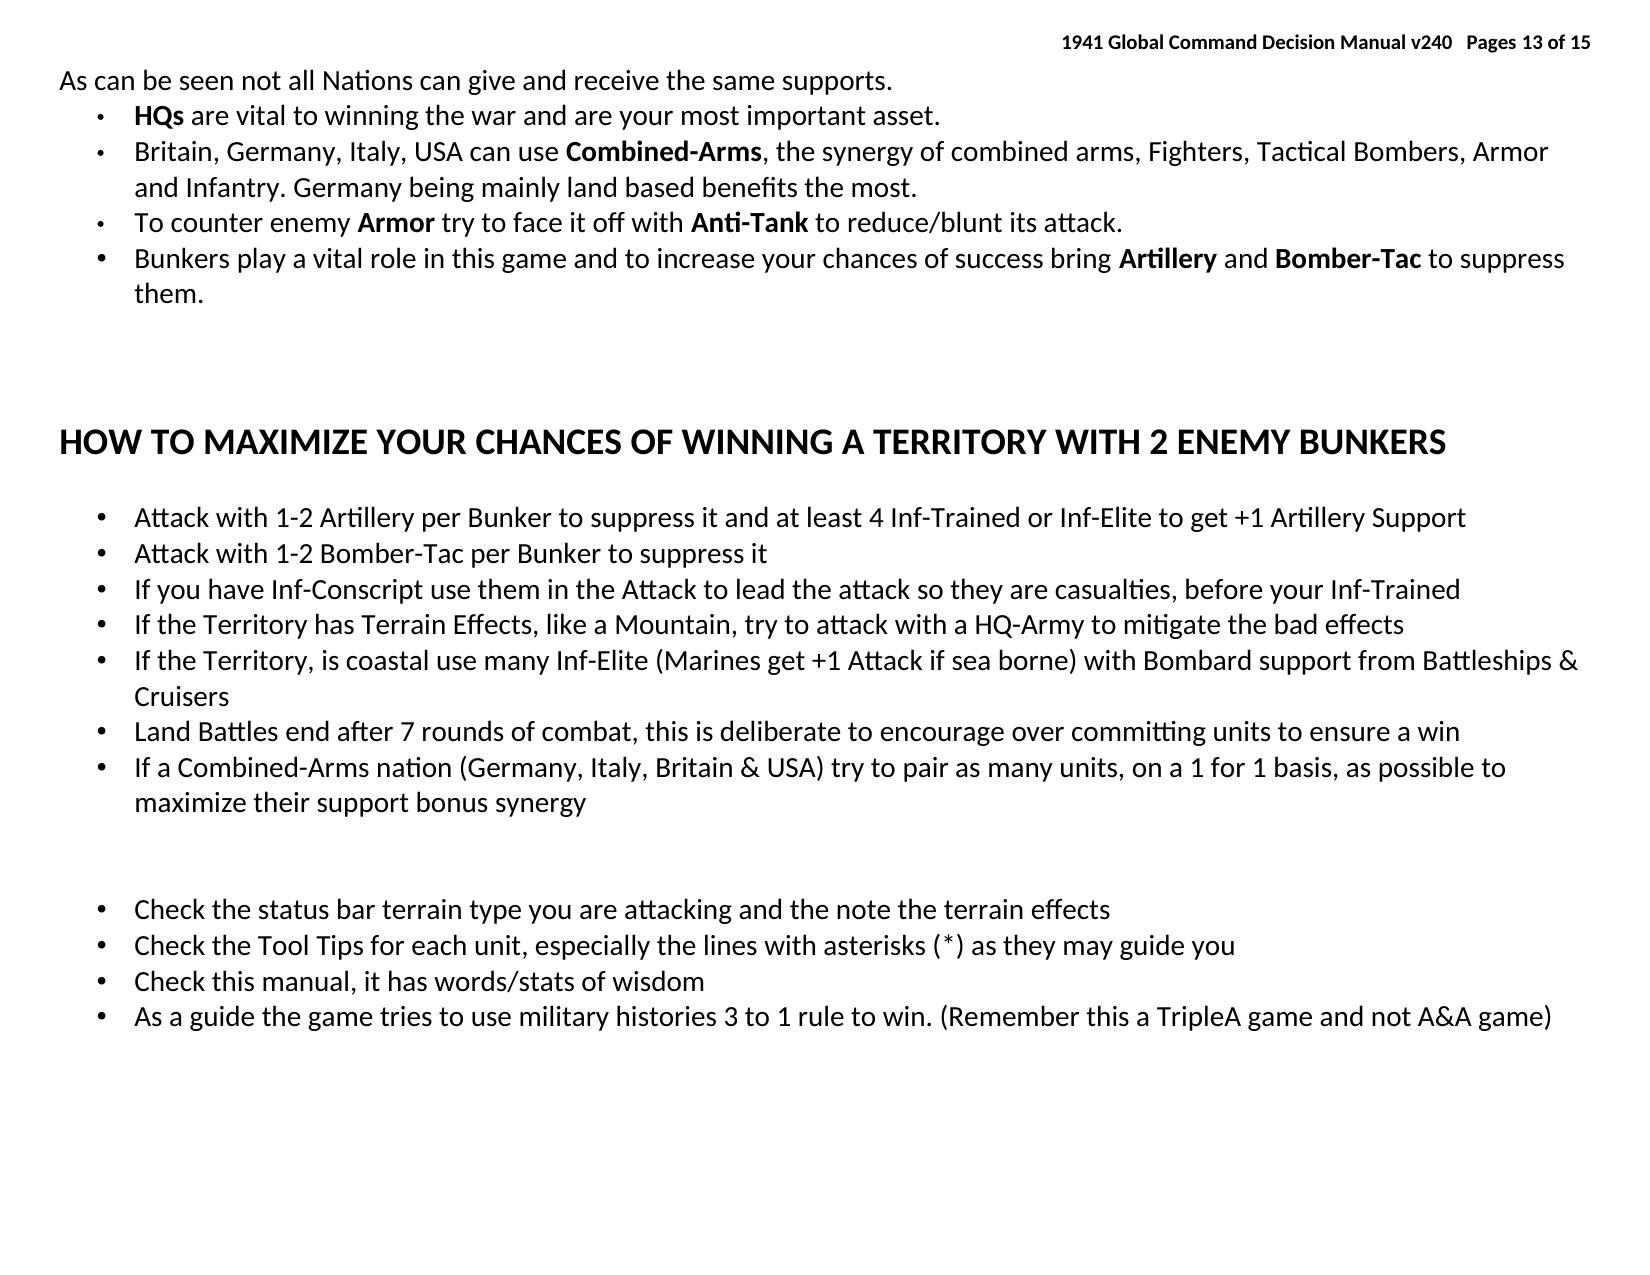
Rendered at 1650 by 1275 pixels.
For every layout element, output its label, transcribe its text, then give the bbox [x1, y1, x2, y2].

list If you have Inf-Conscript use them in the Attack to lead the attack so they are casualties, before your Inf-Trained [97, 571, 1591, 606]
list To counter enemy Armor try to face it off with Anti-Tank to reduce/blunt its attack. [97, 204, 1591, 240]
list Attack with 1-2 Artillery per Bunker to suppress it and at least 4 Inf-Trained or Inf-Elite to get +1 Artillery Support [97, 499, 1591, 535]
list Britain, Germany, Italy, USA can use Combined-Arms, the synergy of combined arms, Fighters, Tactical Bombers, Armor and Infantry. Germany being mainly land based benefits the most. [97, 133, 1591, 204]
list Bunkers play a vital role in this game and to increase your chances of success bring Artillery and Bomber-Tac to suppress them. [97, 240, 1591, 311]
list If the Territory has Terrain Effects, like a Mountain, try to attack with a HQ-Army to mitigate the bad effects [97, 606, 1591, 642]
list If the Territory, is coastal use many Inf-Elite (Marines get +1 Attack if sea borne) with Bombard support from Battleships & Cruisers [97, 642, 1591, 713]
list Check the Tool Tips for each unit, especially the lines with asterisks (*) as they may guide you [97, 927, 1591, 963]
list HOW TO MAXIMIZE YOUR CHANCES OF WINNING A TERRITORY WITH 2 ENEMY BUNKERS [59, 418, 1591, 464]
list Land Battles end after 7 rounds of combat, this is deliberate to encourage over committing units to ensure a win [97, 713, 1591, 749]
list As a guide the game tries to use military histories 3 to 1 rule to win. (Remember this a TripleA game and not A&A game) [97, 998, 1591, 1034]
list Check the status bar terrain type you are attacking and the note the terrain effects [97, 891, 1591, 927]
list If a Combined-Arms nation (Germany, Italy, Britain & USA) try to pair as many units, on a 1 for 1 basis, as possible to maximize their support bonus synergy [97, 749, 1591, 820]
list Check this manual, it has words/stats of wisdom [97, 963, 1591, 998]
text As can be seen not all Nations can give and receive the same supports. [59, 62, 1591, 97]
list Attack with 1-2 Bomber-Tac per Bunker to suppress it [97, 535, 1591, 571]
list HQs are vital to winning the war and are your most important asset. [97, 97, 1591, 133]
